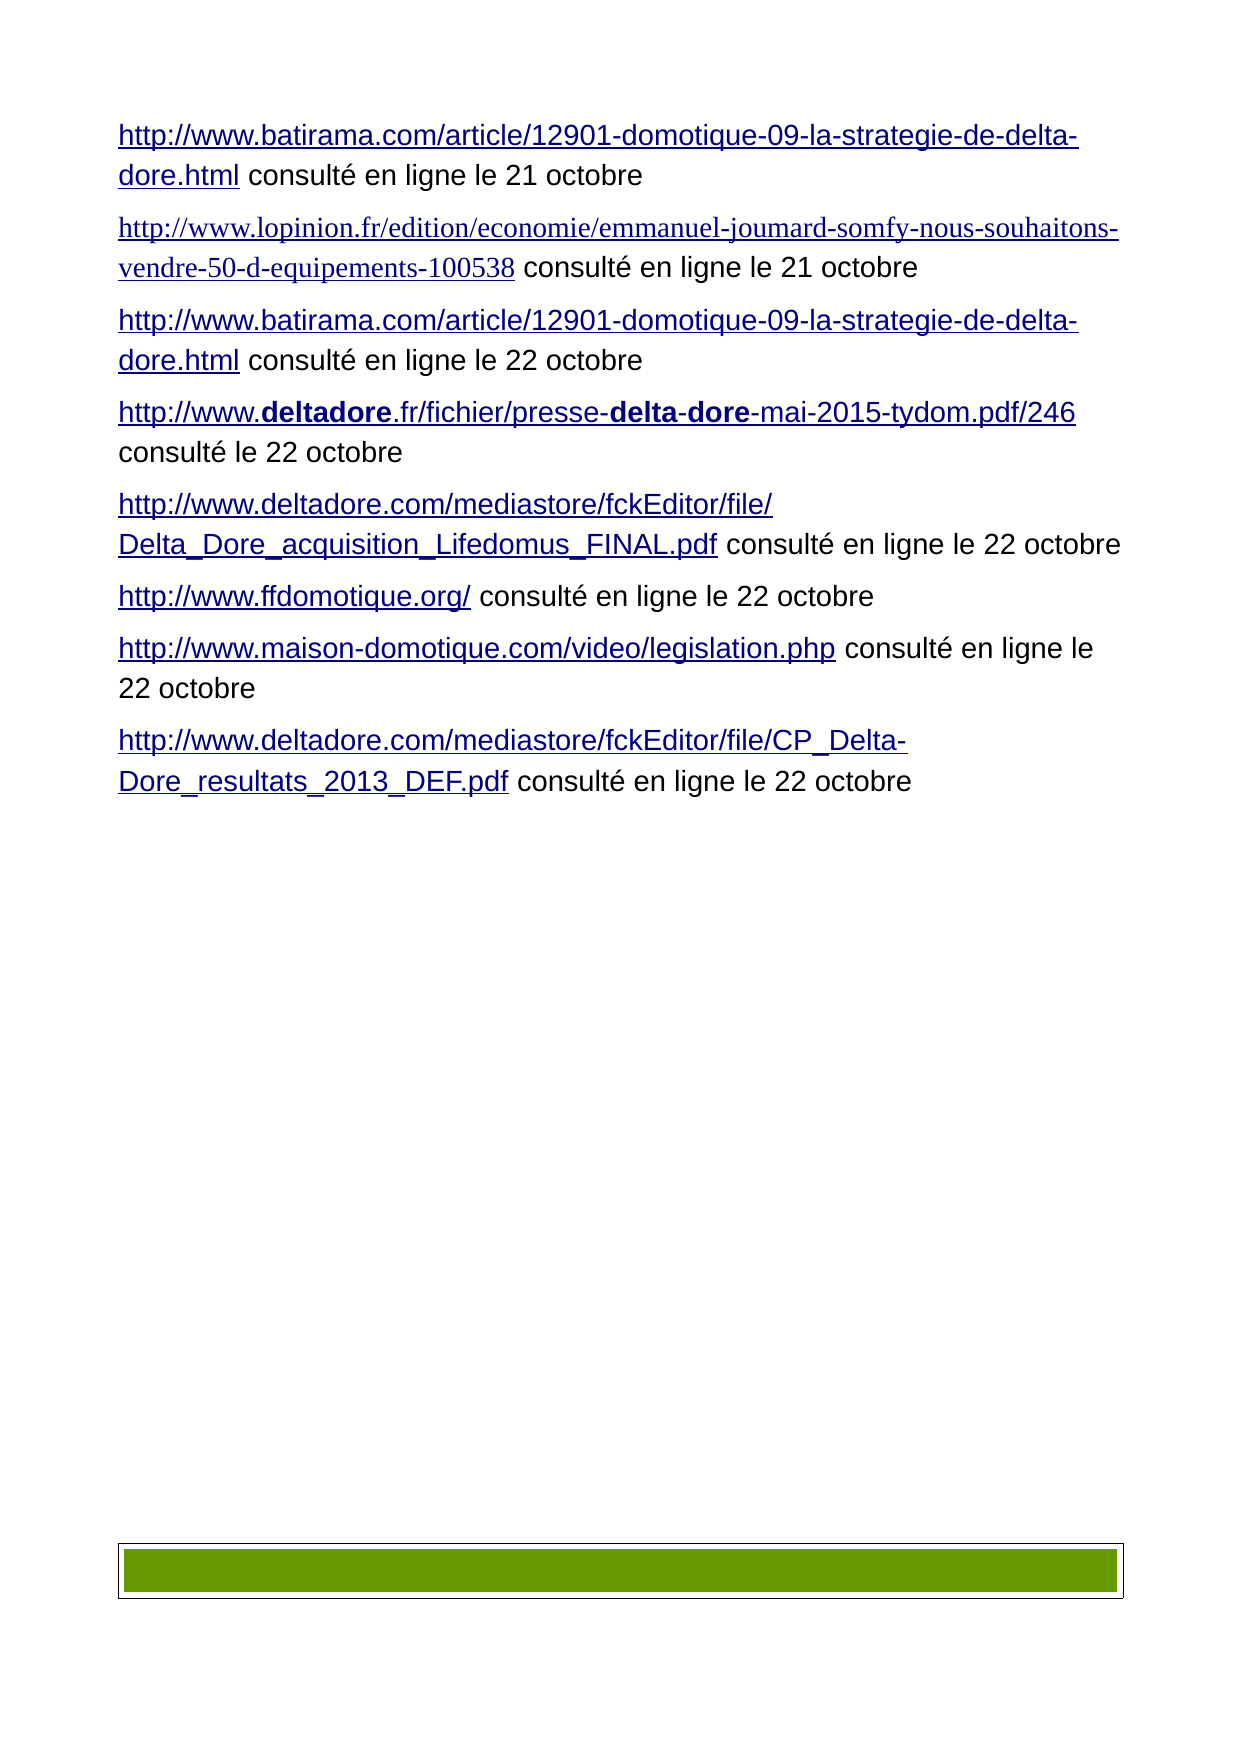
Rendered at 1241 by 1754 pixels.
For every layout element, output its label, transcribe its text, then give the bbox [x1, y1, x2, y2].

text http://www.maison-domotique.com/video/legislation.php consulté en ligne le 22 octobre [118, 631, 1122, 705]
text http://www.batirama.com/article/12901-domotique-09-la-strategie-de-delta-dore.html consulté en ligne le 22 octobre [118, 303, 1122, 376]
text http://www.ffdomotique.org/ consulté en ligne le 22 octobre [118, 579, 1122, 613]
text http://www.deltadore.fr/fichier/presse-delta-dore-mai-2015-tydom.pdf/246 consulté le 22 octobre [118, 395, 1122, 468]
text http://www.lopinion.fr/edition/economie/emmanuel-joumard-somfy-nous-souhaitons-vendre-50-d-equipements-100538 consulté en ligne le 21 octobre [118, 210, 1122, 284]
text http://www.batirama.com/article/12901-domotique-09-la-strategie-de-delta-dore.html consulté en ligne le 21 octobre [118, 118, 1122, 192]
text http://www.deltadore.com/mediastore/fckEditor/file/CP_Delta-Dore_resultats_2013_DEF.pdf consulté en ligne le 22 octobre [118, 723, 1122, 797]
table_header [119, 1544, 1123, 1598]
text http://www.deltadore.com/mediastore/fckEditor/file/Delta_Dore_acquisition_Lifedomus_FINAL.pdf consulté en ligne le 22 octobre [118, 487, 1122, 561]
